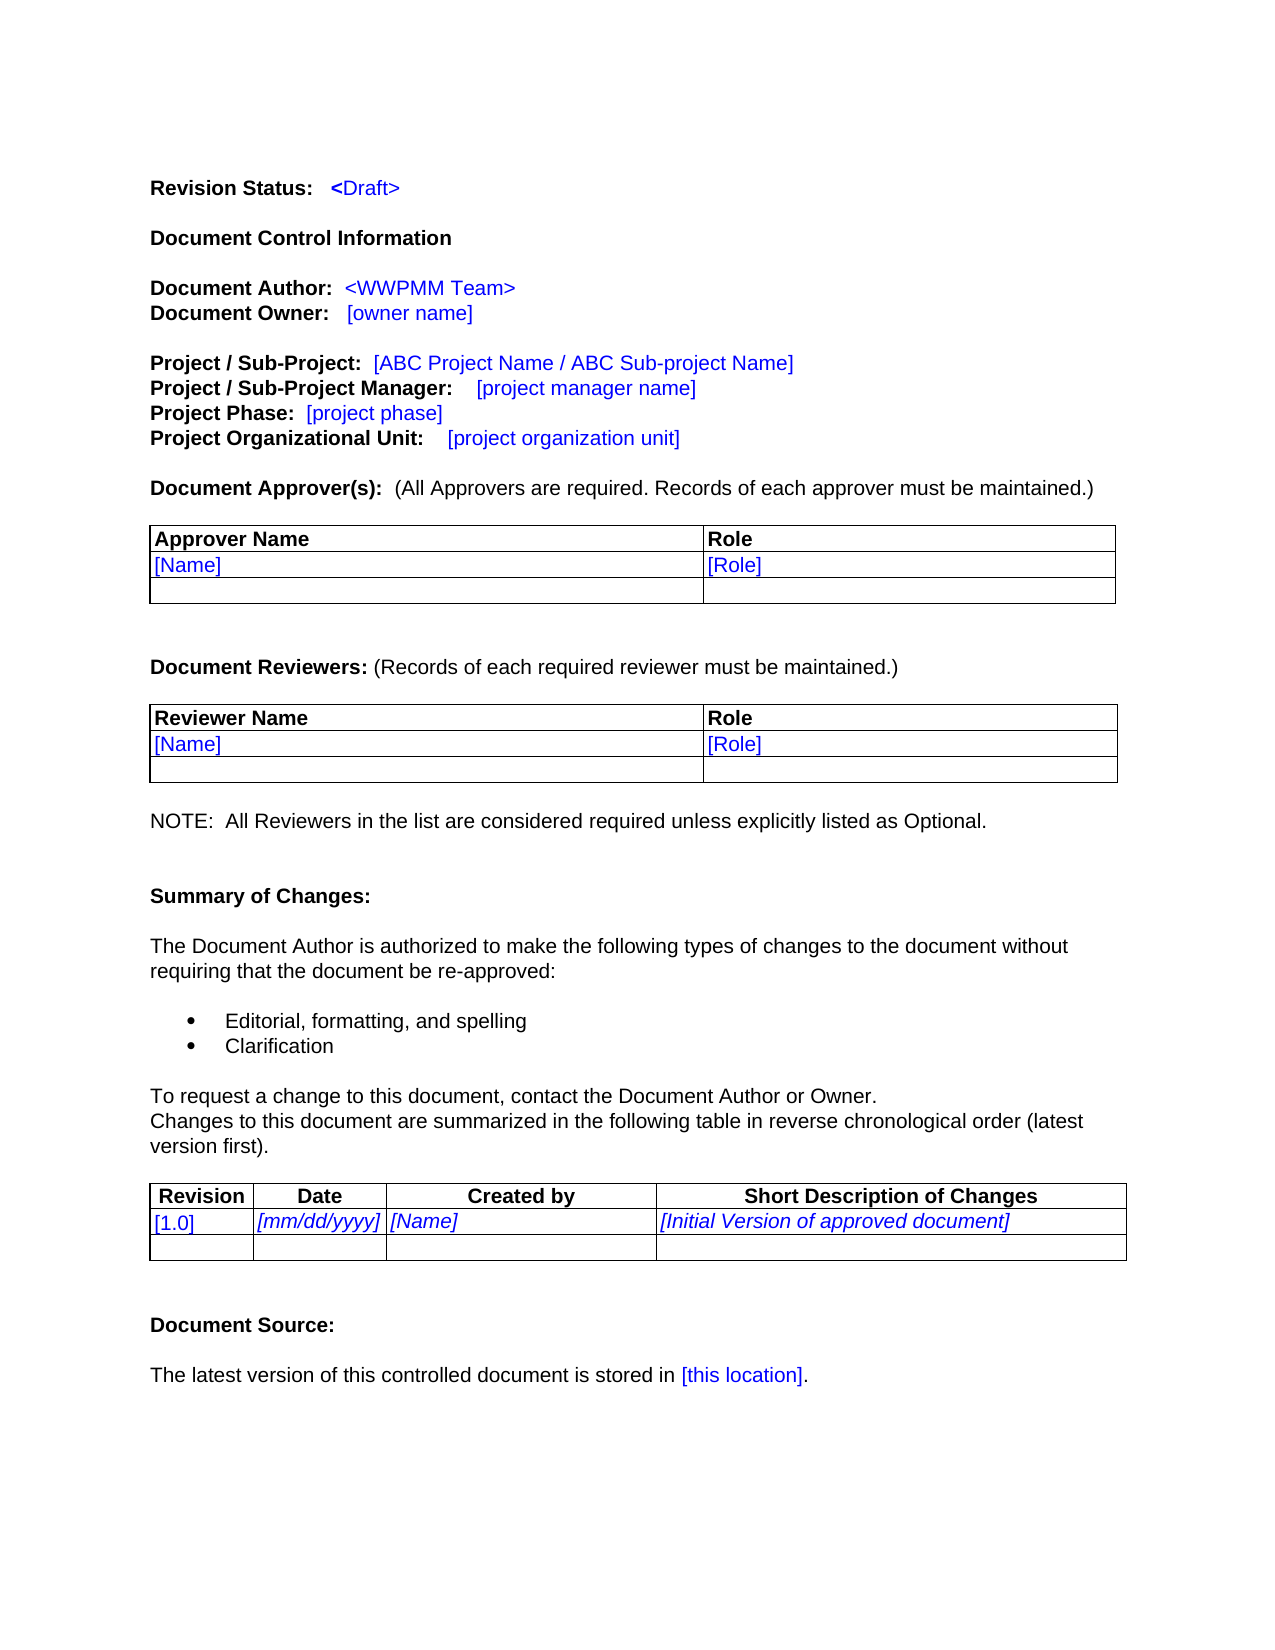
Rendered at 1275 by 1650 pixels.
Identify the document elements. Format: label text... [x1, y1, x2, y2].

table_cell [Name] [387, 1209, 656, 1234]
text Project / Sub-Project: [ABC Project Name / ABC Sub-project Name] [150, 350, 1125, 375]
table_cell [254, 1235, 386, 1260]
text Document Source: [150, 1311, 1125, 1336]
text The latest version of this controlled document is stored in [this location]. [150, 1361, 1125, 1386]
table_cell [151, 578, 703, 603]
text Project Organizational Unit: [project organization unit] [150, 425, 1125, 450]
text Changes to this document are summarized in the following table in reverse chronological order (latest version first). [150, 1108, 1125, 1158]
list Clarification [187, 1033, 1125, 1058]
table_cell [Role] [704, 731, 1117, 756]
table_cell [Initial Version of approved document] [657, 1209, 1126, 1234]
text Document Control Information [150, 225, 1125, 250]
table_header Revision [151, 1184, 253, 1208]
table_header Approver Name [151, 526, 703, 551]
table_cell [151, 1235, 253, 1260]
table_header Short Description of Changes [657, 1184, 1126, 1208]
text To request a change to this document, contact the Document Author or Owner. [150, 1083, 1125, 1108]
text Document Owner: [owner name] [150, 300, 1125, 325]
table_cell [151, 757, 703, 782]
table_cell [387, 1235, 656, 1260]
text The Document Author is authorized to make the following types of changes to the document without requiring that the document be re-approved: [150, 933, 1125, 983]
text Project / Sub-Project Manager: [project manager name] [150, 375, 1125, 400]
table_cell [1.0] [151, 1209, 253, 1234]
text Document Reviewers: (Records of each required reviewer must be maintained.) [150, 654, 1125, 679]
list Editorial, formatting, and spelling [187, 1008, 1125, 1033]
table_cell [Name] [151, 731, 703, 756]
text Project Phase: [project phase] [150, 400, 1125, 425]
table_cell [704, 578, 1115, 603]
text Document Author: <WWPMM Team> [150, 275, 1125, 300]
table_cell [657, 1235, 1126, 1260]
text NOTE: All Reviewers in the list are considered required unless explicitly listed as Optional. [150, 808, 1125, 833]
table_cell [mm/dd/yyyy] [254, 1209, 386, 1234]
text Summary of Changes: [150, 883, 1125, 908]
table_cell [704, 757, 1117, 782]
table_cell [Name] [151, 552, 703, 577]
table_header Role [704, 705, 1117, 730]
table_header Reviewer Name [151, 705, 703, 730]
text Revision Status: <Draft> [150, 175, 1125, 200]
table_header Date [254, 1184, 386, 1208]
text Document Approver(s): (All Approvers are required. Records of each approver must be maintained.) [150, 475, 1125, 500]
table_header Created by [387, 1184, 656, 1208]
table_cell [Role] [704, 552, 1115, 577]
table_header Role [704, 526, 1115, 551]
